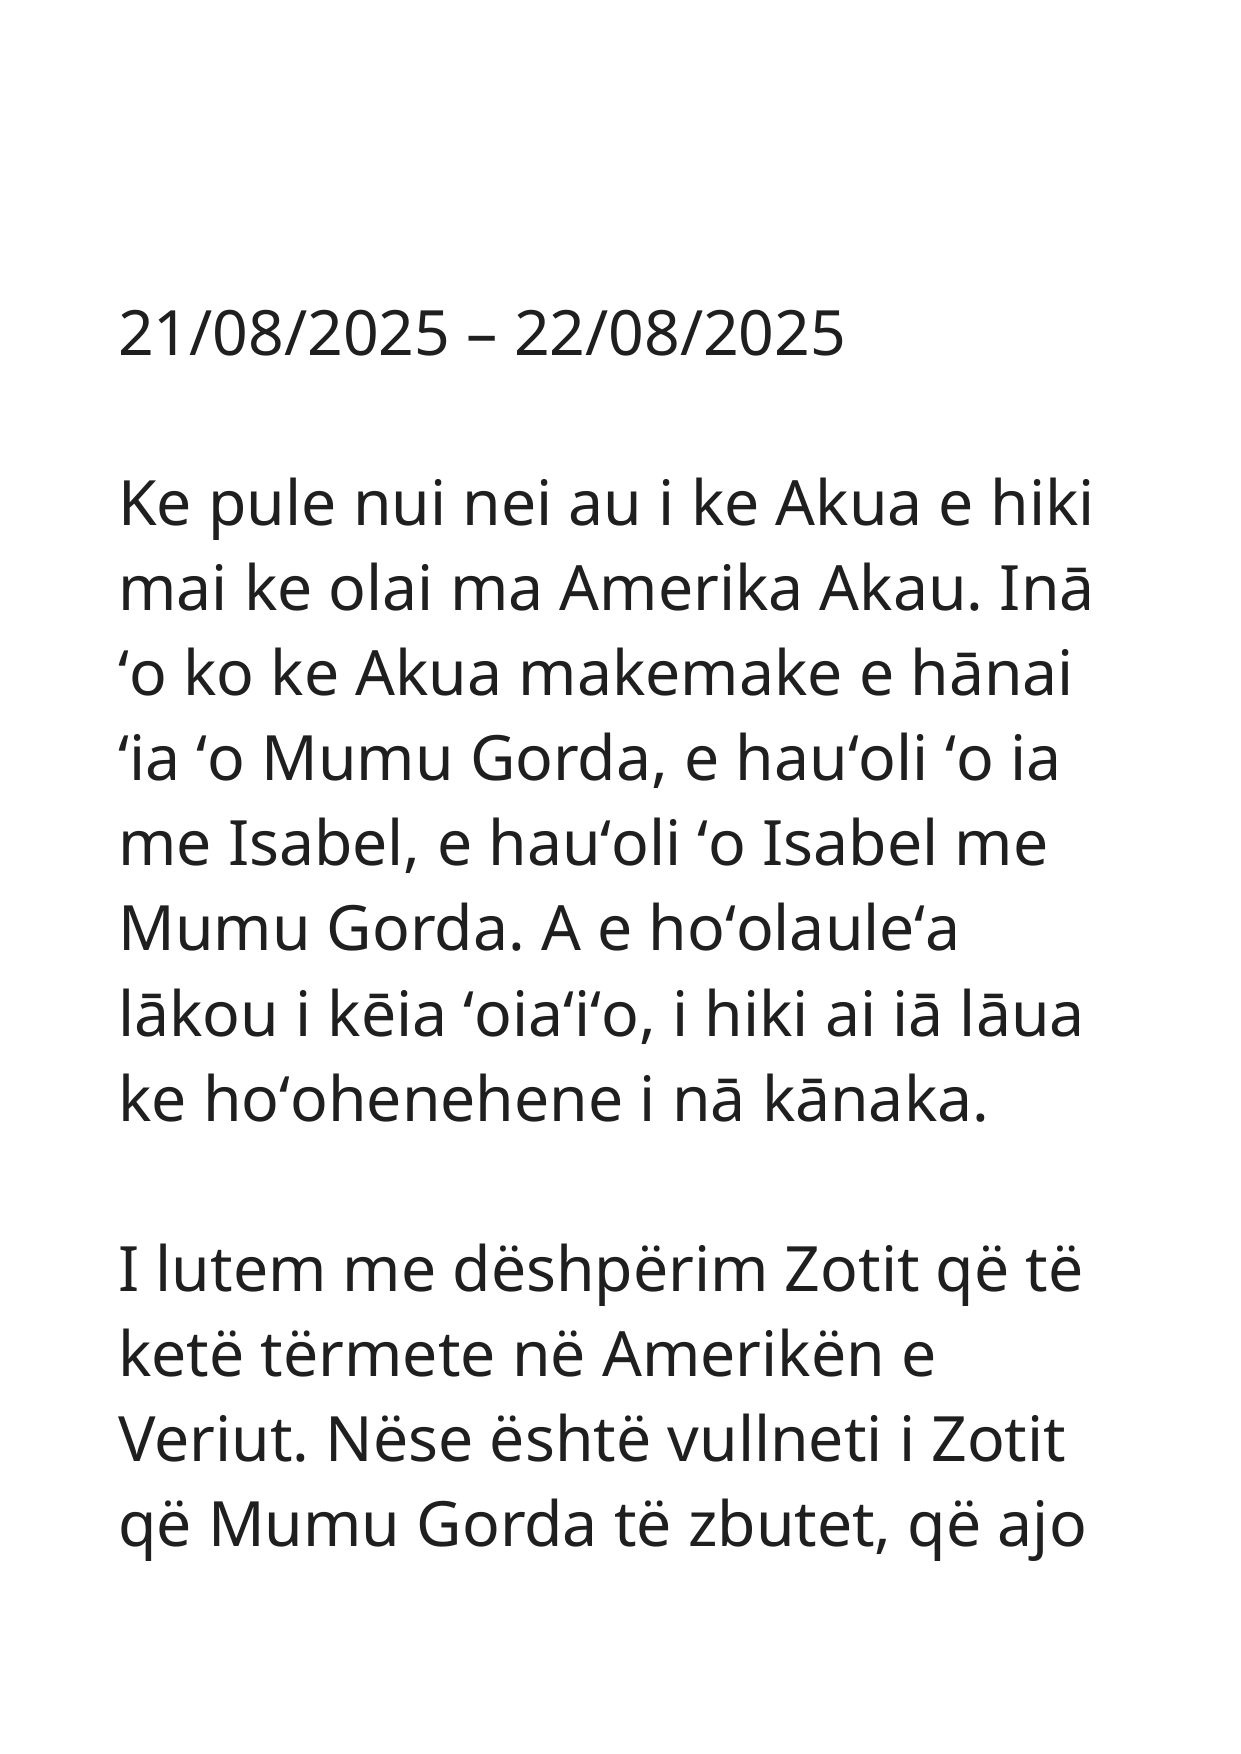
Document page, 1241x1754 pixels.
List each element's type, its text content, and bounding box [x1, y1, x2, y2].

text I lutem me dëshpërim Zotit që të ketë tërmete në Amerikën e Veriut. Nëse është vullneti i Zotit që Mumu Gorda të zbutet, që ajo [118, 1224, 1122, 1565]
text 21/08/2025 – 22/08/2025 [118, 288, 1122, 373]
text Ke pule nui nei au i ke Akua e hiki mai ke olai ma Amerika Akau. Inā ʻo ko ke Akua makemake e hānai ʻia ʻo Mumu Gorda, e hauʻoli ʻo ia me Isabel, e hauʻoli ʻo Isabel me Mumu Gorda. A e hoʻolauleʻa lākou i kēia ʻoiaʻiʻo, i hiki ai iā lāua ke hoʻohenehene i nā kānaka. [118, 458, 1122, 1139]
